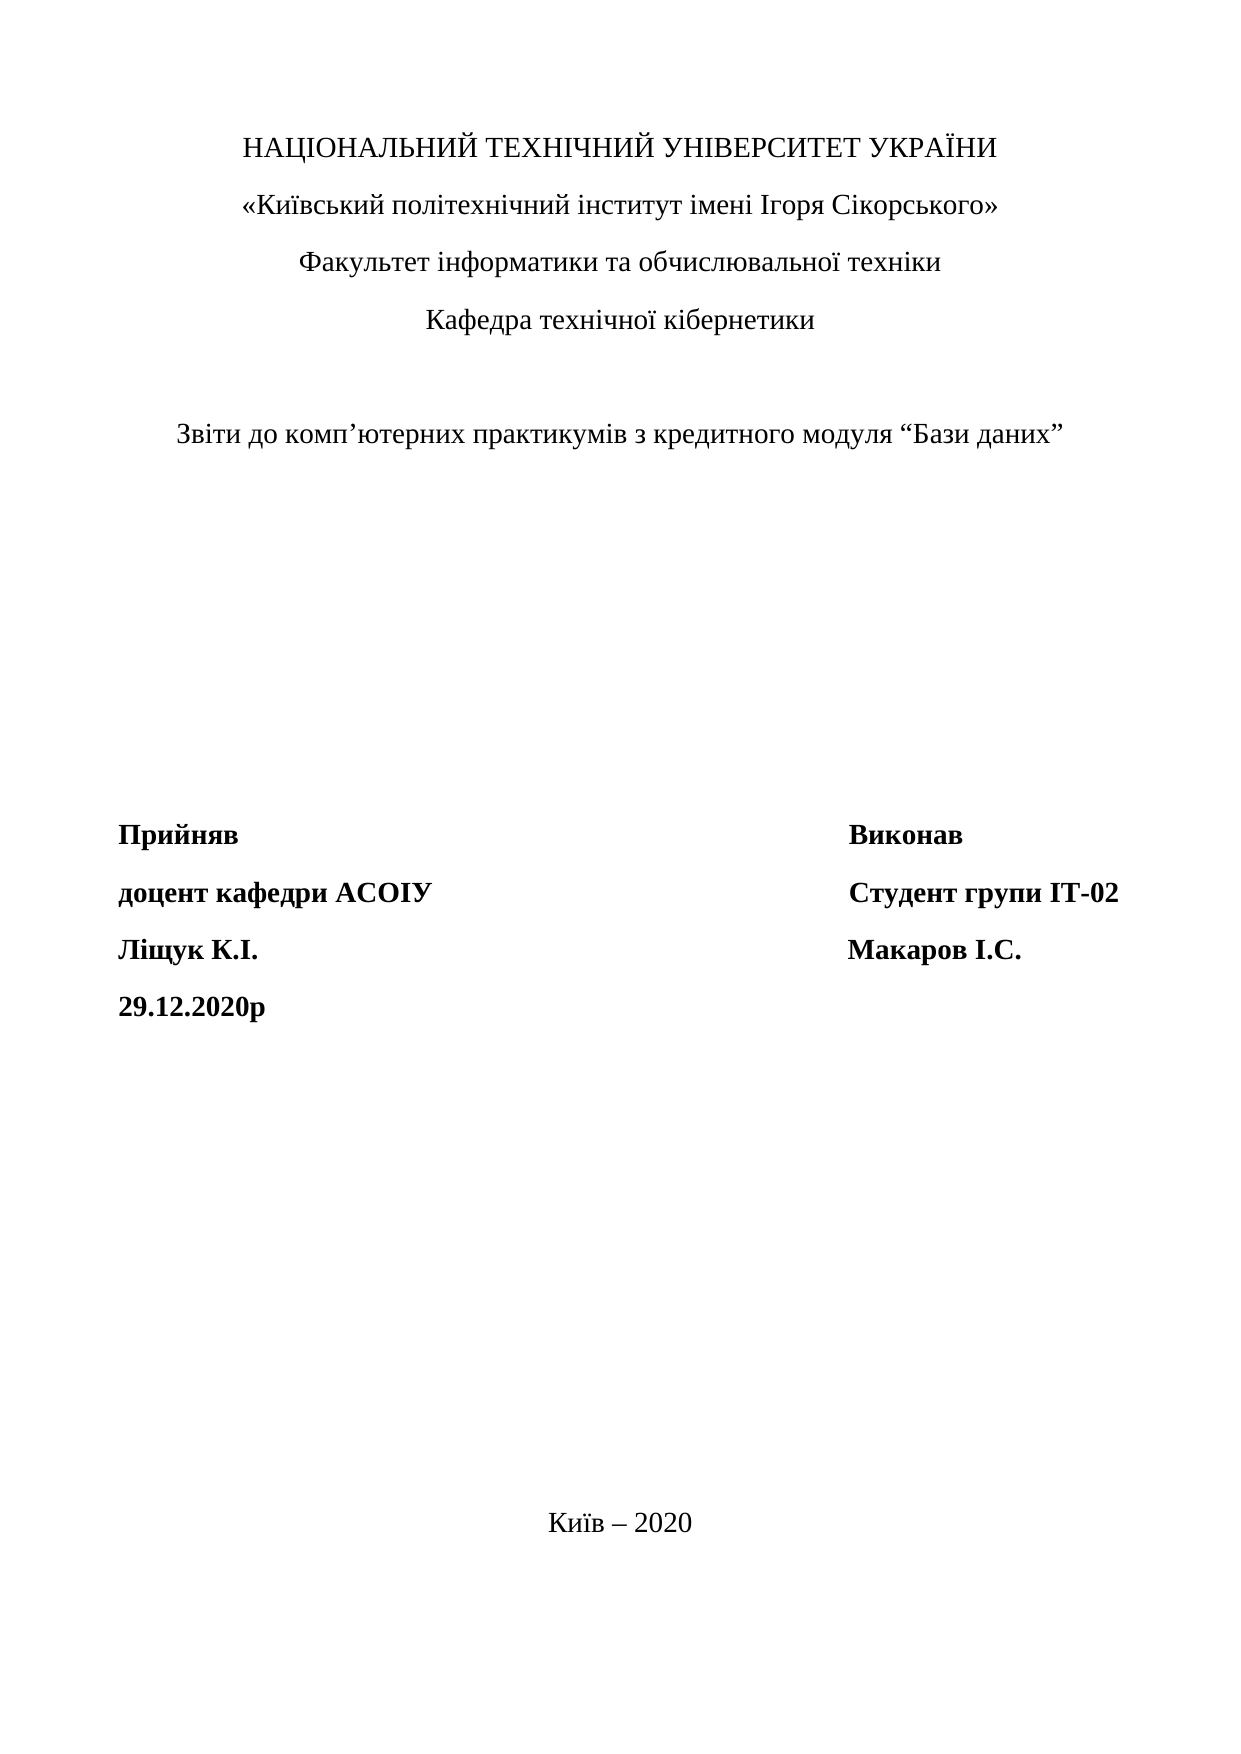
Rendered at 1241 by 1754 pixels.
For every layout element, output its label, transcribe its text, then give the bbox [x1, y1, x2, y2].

text НАЦІОНАЛЬНИЙ ТЕХНІЧНИЙ УНІВЕРСИТЕТ УКРАЇНИ [118, 130, 1122, 163]
text Кафедра технічної кібернетики [118, 302, 1122, 335]
text Ліщук К.І. Макаров І.С. [118, 932, 1122, 966]
text 29.12.2020р [118, 989, 1122, 1023]
text Звіти до комп’ютерних практикумів з кредитного модуля “Бази даних” [118, 416, 1122, 450]
text доцент кафедри АСОІУ Студент групи ІТ-02 [118, 875, 1122, 908]
text Факультет інформатики та обчислювальної техніки [118, 244, 1122, 278]
text Київ – 2020 [118, 1505, 1122, 1538]
text Прийняв Виконав [118, 817, 1122, 851]
text «Київський політехнічний інститут імені Ігоря Сікорського» [118, 187, 1122, 221]
